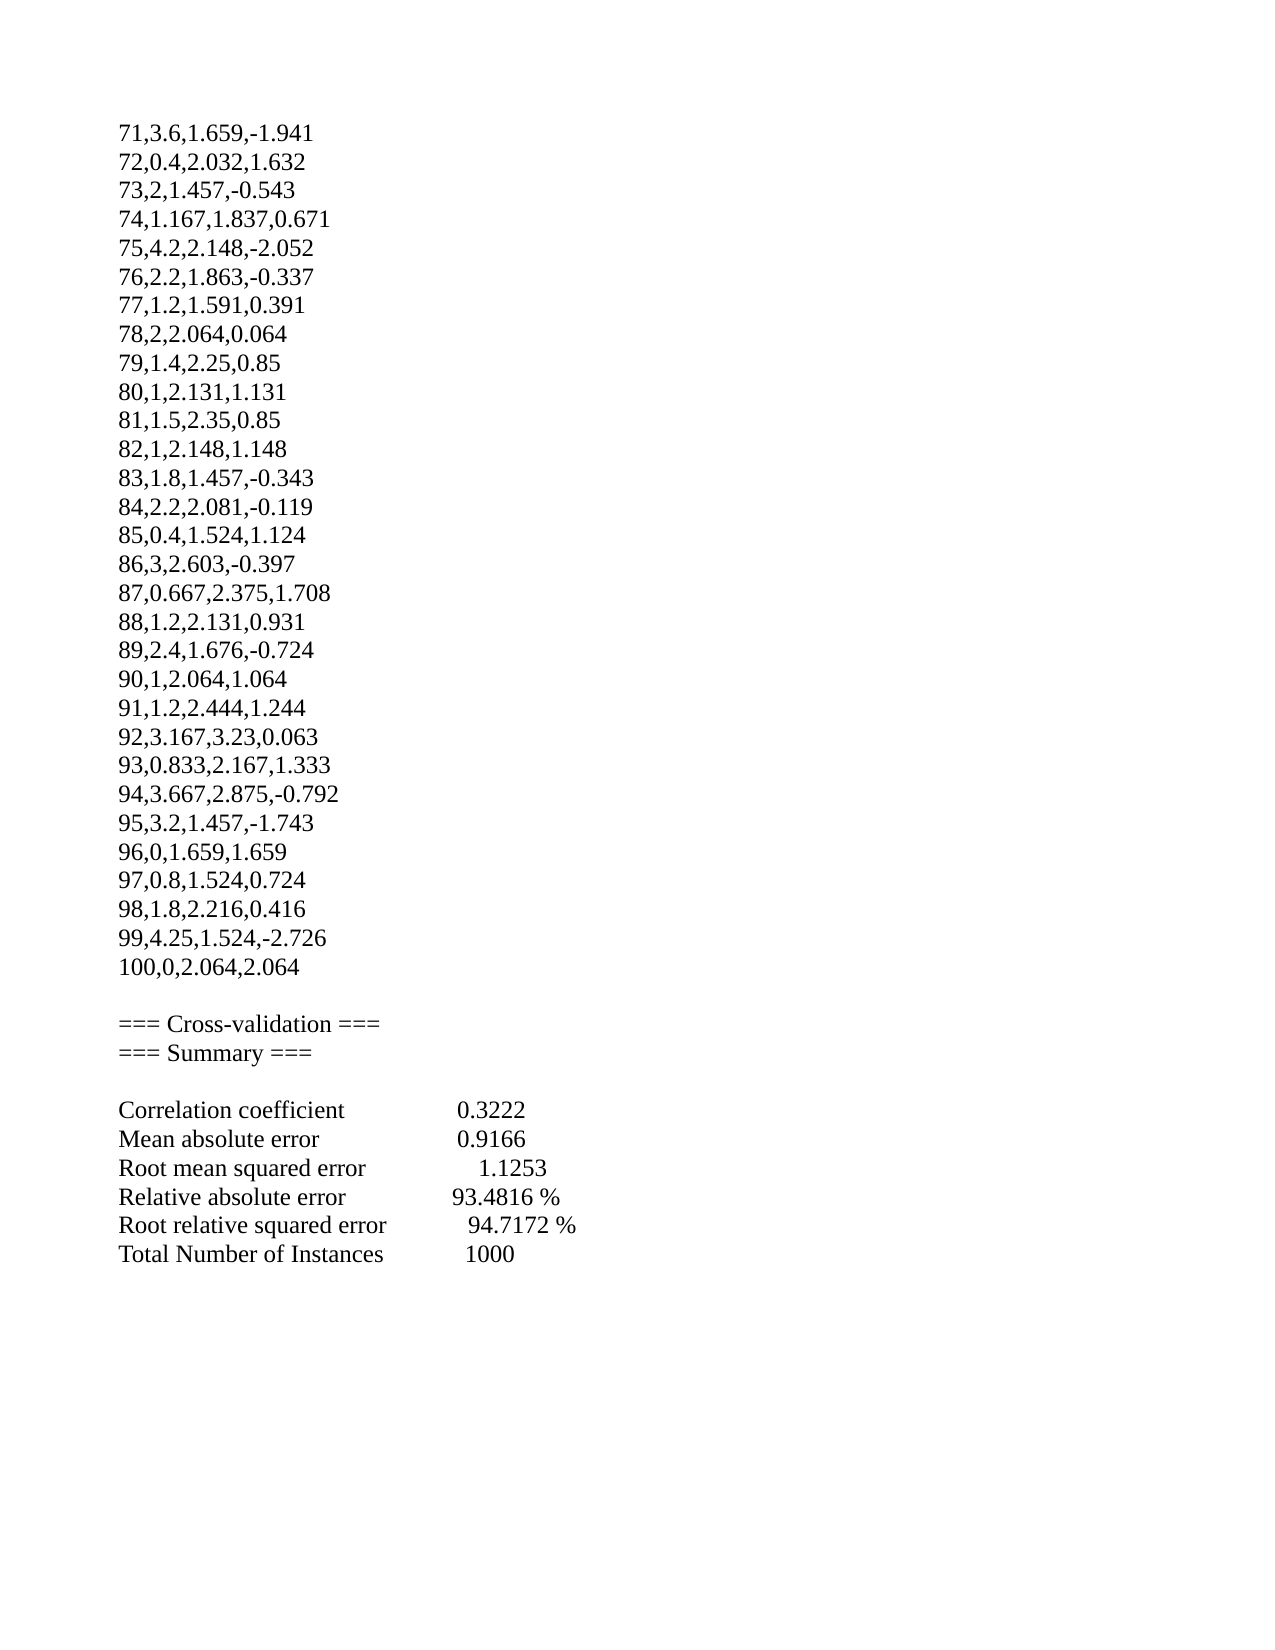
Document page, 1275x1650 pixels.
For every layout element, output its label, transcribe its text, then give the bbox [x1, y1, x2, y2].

text 93,0.833,2.167,1.333 [118, 751, 1157, 779]
text 98,1.8,2.216,0.416 [118, 894, 1157, 923]
text 71,3.6,1.659,-1.941 [118, 118, 1157, 147]
text 83,1.8,1.457,-0.343 [118, 463, 1157, 492]
text 95,3.2,1.457,-1.743 [118, 808, 1157, 837]
text Total Number of Instances 1000 [118, 1239, 1157, 1268]
text 92,3.167,3.23,0.063 [118, 722, 1157, 751]
text === Summary === [118, 1038, 1157, 1067]
text 91,1.2,2.444,1.244 [118, 693, 1157, 722]
text 100,0,2.064,2.064 [118, 952, 1157, 981]
text 80,1,2.131,1.131 [118, 377, 1157, 406]
text 75,4.2,2.148,-2.052 [118, 233, 1157, 262]
text 82,1,2.148,1.148 [118, 434, 1157, 463]
text Root mean squared error 1.1253 [118, 1153, 1157, 1182]
text 96,0,1.659,1.659 [118, 837, 1157, 866]
text 90,1,2.064,1.064 [118, 664, 1157, 693]
text Correlation coefficient 0.3222 [118, 1096, 1157, 1124]
text 73,2,1.457,-0.543 [118, 176, 1157, 204]
text 86,3,2.603,-0.397 [118, 549, 1157, 578]
text 79,1.4,2.25,0.85 [118, 348, 1157, 377]
text === Cross-validation === [118, 1009, 1157, 1038]
text 74,1.167,1.837,0.671 [118, 204, 1157, 233]
text 87,0.667,2.375,1.708 [118, 578, 1157, 607]
text 94,3.667,2.875,-0.792 [118, 779, 1157, 808]
text 88,1.2,2.131,0.931 [118, 607, 1157, 636]
text 77,1.2,1.591,0.391 [118, 291, 1157, 319]
text 89,2.4,1.676,-0.724 [118, 636, 1157, 664]
text 81,1.5,2.35,0.85 [118, 406, 1157, 434]
text 97,0.8,1.524,0.724 [118, 866, 1157, 894]
text 72,0.4,2.032,1.632 [118, 147, 1157, 176]
text 76,2.2,1.863,-0.337 [118, 262, 1157, 291]
text 85,0.4,1.524,1.124 [118, 521, 1157, 549]
text Relative absolute error 93.4816 % [118, 1182, 1157, 1211]
text Root relative squared error 94.7172 % [118, 1211, 1157, 1239]
text 99,4.25,1.524,-2.726 [118, 923, 1157, 952]
text Mean absolute error 0.9166 [118, 1124, 1157, 1153]
text 84,2.2,2.081,-0.119 [118, 492, 1157, 521]
text 78,2,2.064,0.064 [118, 319, 1157, 348]
